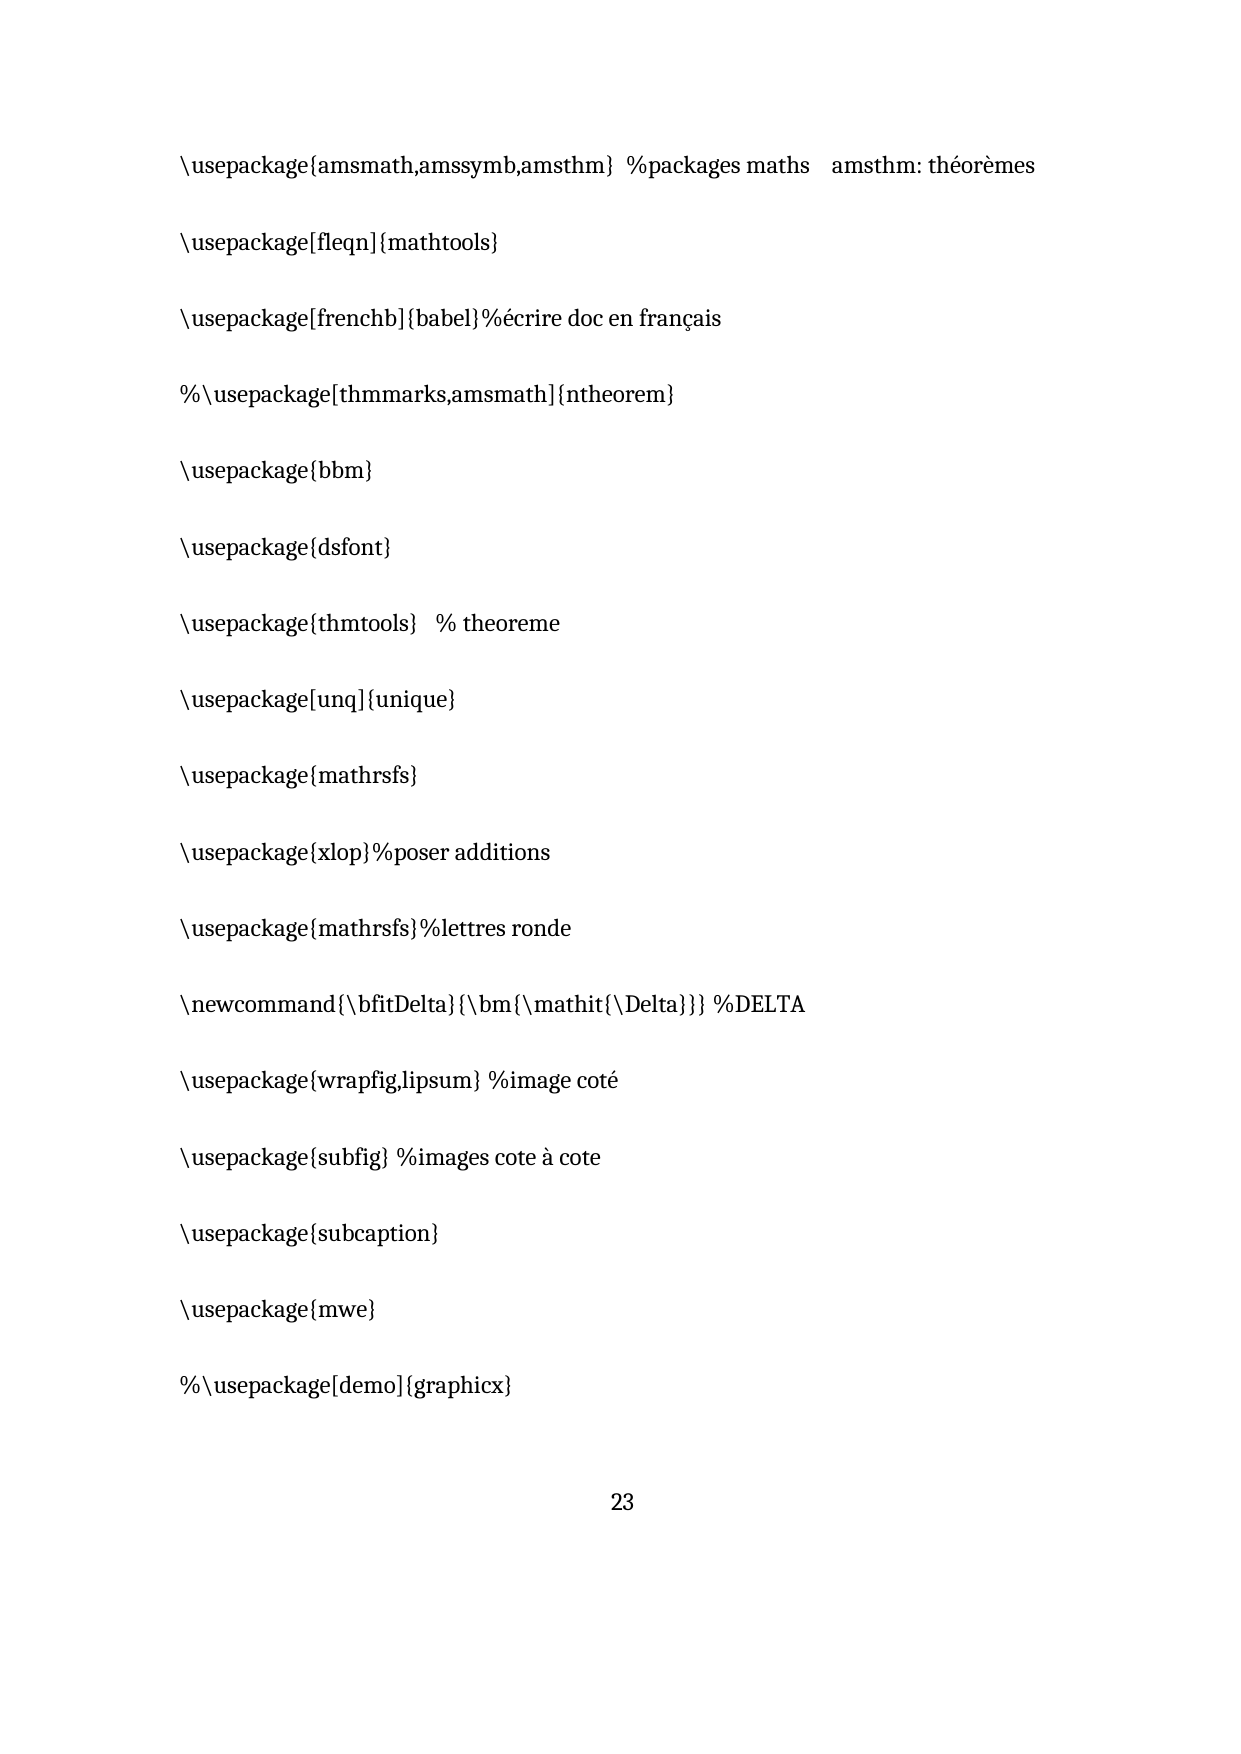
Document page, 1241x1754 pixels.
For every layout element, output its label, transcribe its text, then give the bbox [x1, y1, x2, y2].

text \usepackage{wrapfig,lipsum} %image coté [179, 1066, 1065, 1095]
text \usepackage[fleqn]{mathtools} [179, 227, 1065, 256]
text \usepackage{mathrsfs}%lettres ronde [179, 914, 1065, 942]
text \usepackage{dsfont} [179, 532, 1065, 561]
text \usepackage{subcaption} [179, 1219, 1065, 1247]
text \usepackage{amsmath,amssymb,amsthm} %packages maths amsthm: théorèmes [179, 151, 1065, 180]
text %\usepackage[demo]{graphicx} [179, 1371, 1065, 1400]
text \newcommand{\bfitDelta}{\bm{\mathit{\Delta}}} %DELTA [179, 990, 1065, 1019]
text \usepackage{thmtools} % theoreme [179, 609, 1065, 637]
text \usepackage[frenchb]{babel}%écrire doc en français [179, 304, 1065, 332]
text \usepackage{mathrsfs} [179, 761, 1065, 790]
text \usepackage{xlop}%poser additions [179, 837, 1065, 866]
text \usepackage{subfig} %images cote à cote [179, 1142, 1065, 1171]
text \usepackage{bbm} [179, 456, 1065, 485]
text \usepackage{mwe} [179, 1295, 1065, 1324]
text %\usepackage[thmmarks,amsmath]{ntheorem} [179, 380, 1065, 409]
text \usepackage[unq]{unique} [179, 685, 1065, 714]
